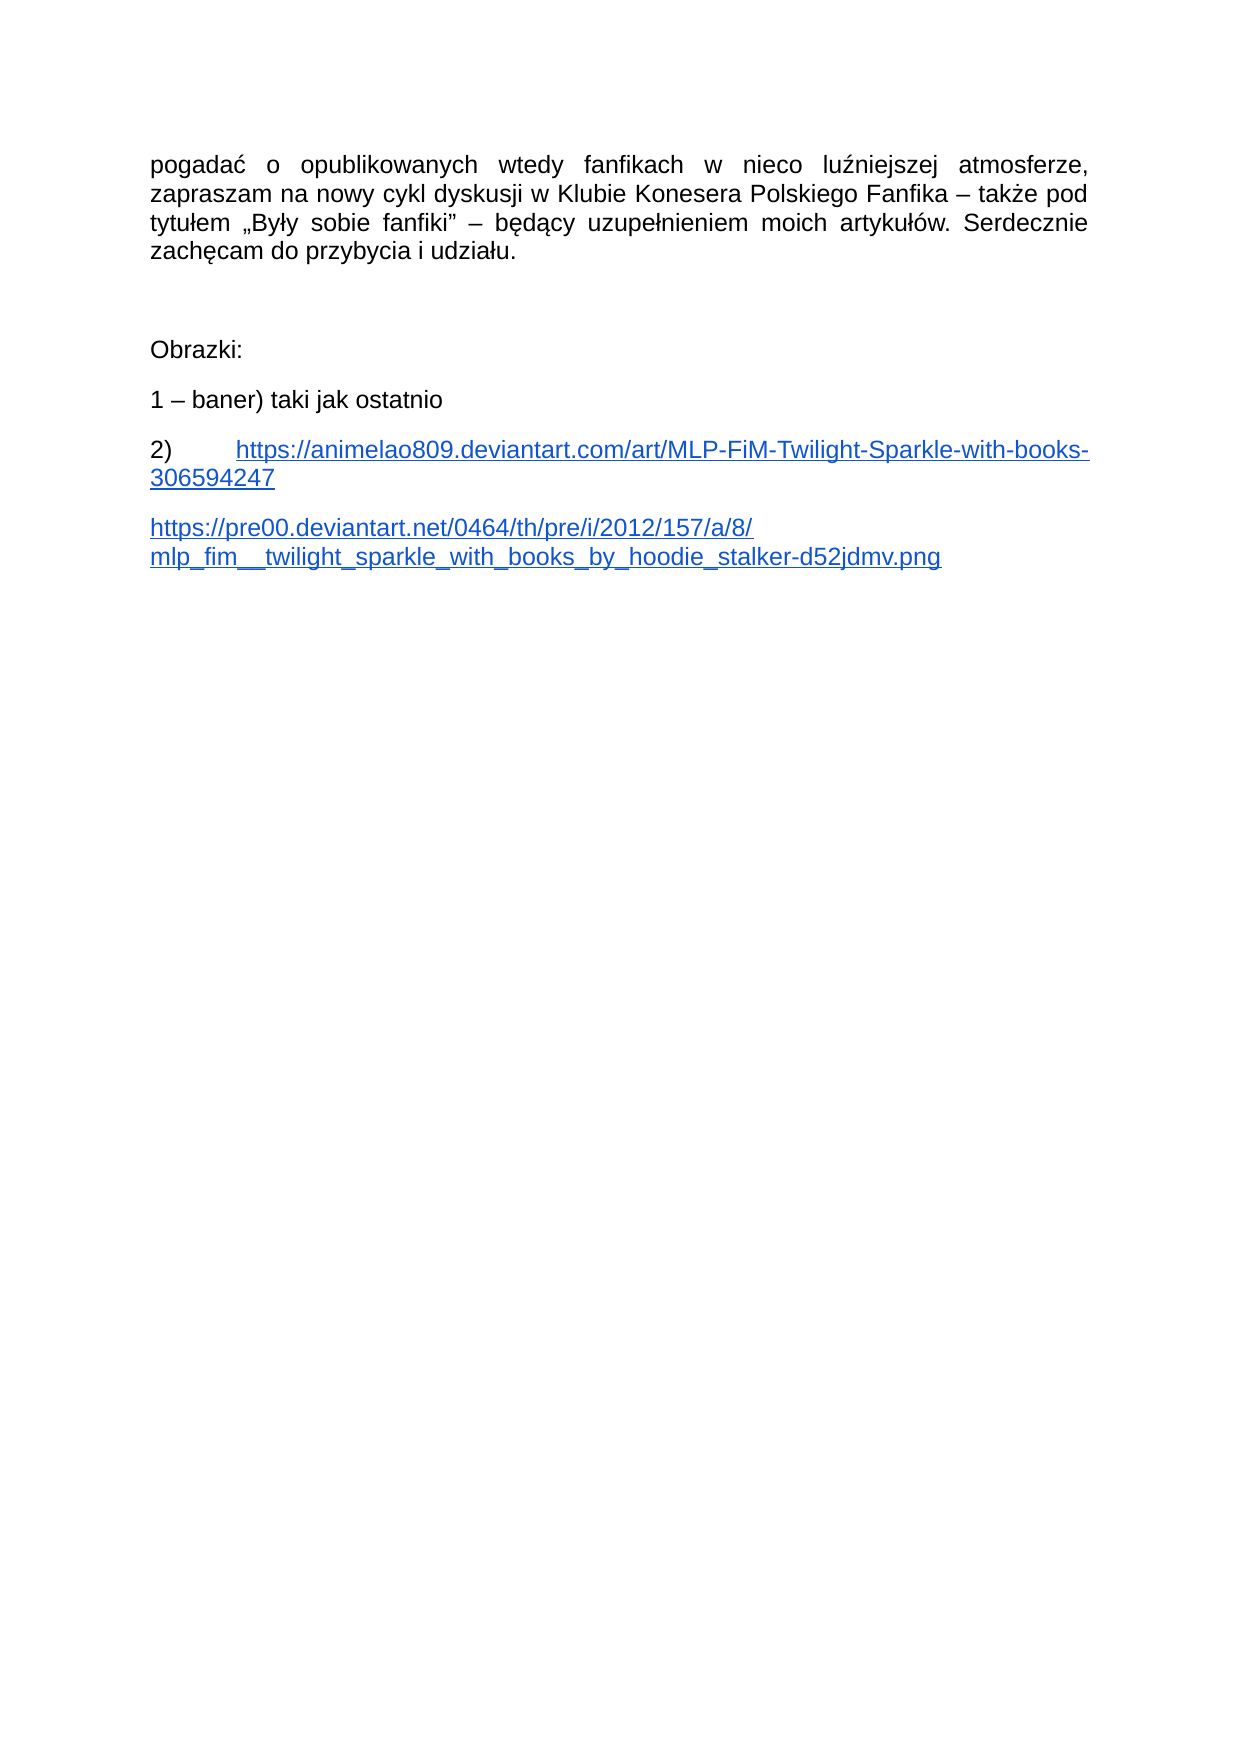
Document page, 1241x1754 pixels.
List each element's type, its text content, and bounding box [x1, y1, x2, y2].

text 2) https://animelao809.deviantart.com/art/MLP-FiM-Twilight-Sparkle-with-books-306594247 [150, 434, 1090, 492]
text pogadać o opublikowanych wtedy fanfikach w nieco luźniejszej atmosferze, zapraszam na nowy cykl dyskusji w Klubie Konesera Polskiego Fanfika – także pod tytułem „Były sobie fanfiki” – będący uzupełnieniem moich artykułów. Serdecznie zachęcam do przybycia i udziału. [150, 150, 1090, 265]
text Obrazki: [150, 335, 1090, 364]
text https://pre00.deviantart.net/0464/th/pre/i/2012/157/a/8/mlp_fim__twilight_sparkle_with_books_by_hoodie_stalker-d52jdmv.png [150, 513, 1090, 570]
text 1 – baner) taki jak ostatnio [150, 385, 1090, 414]
